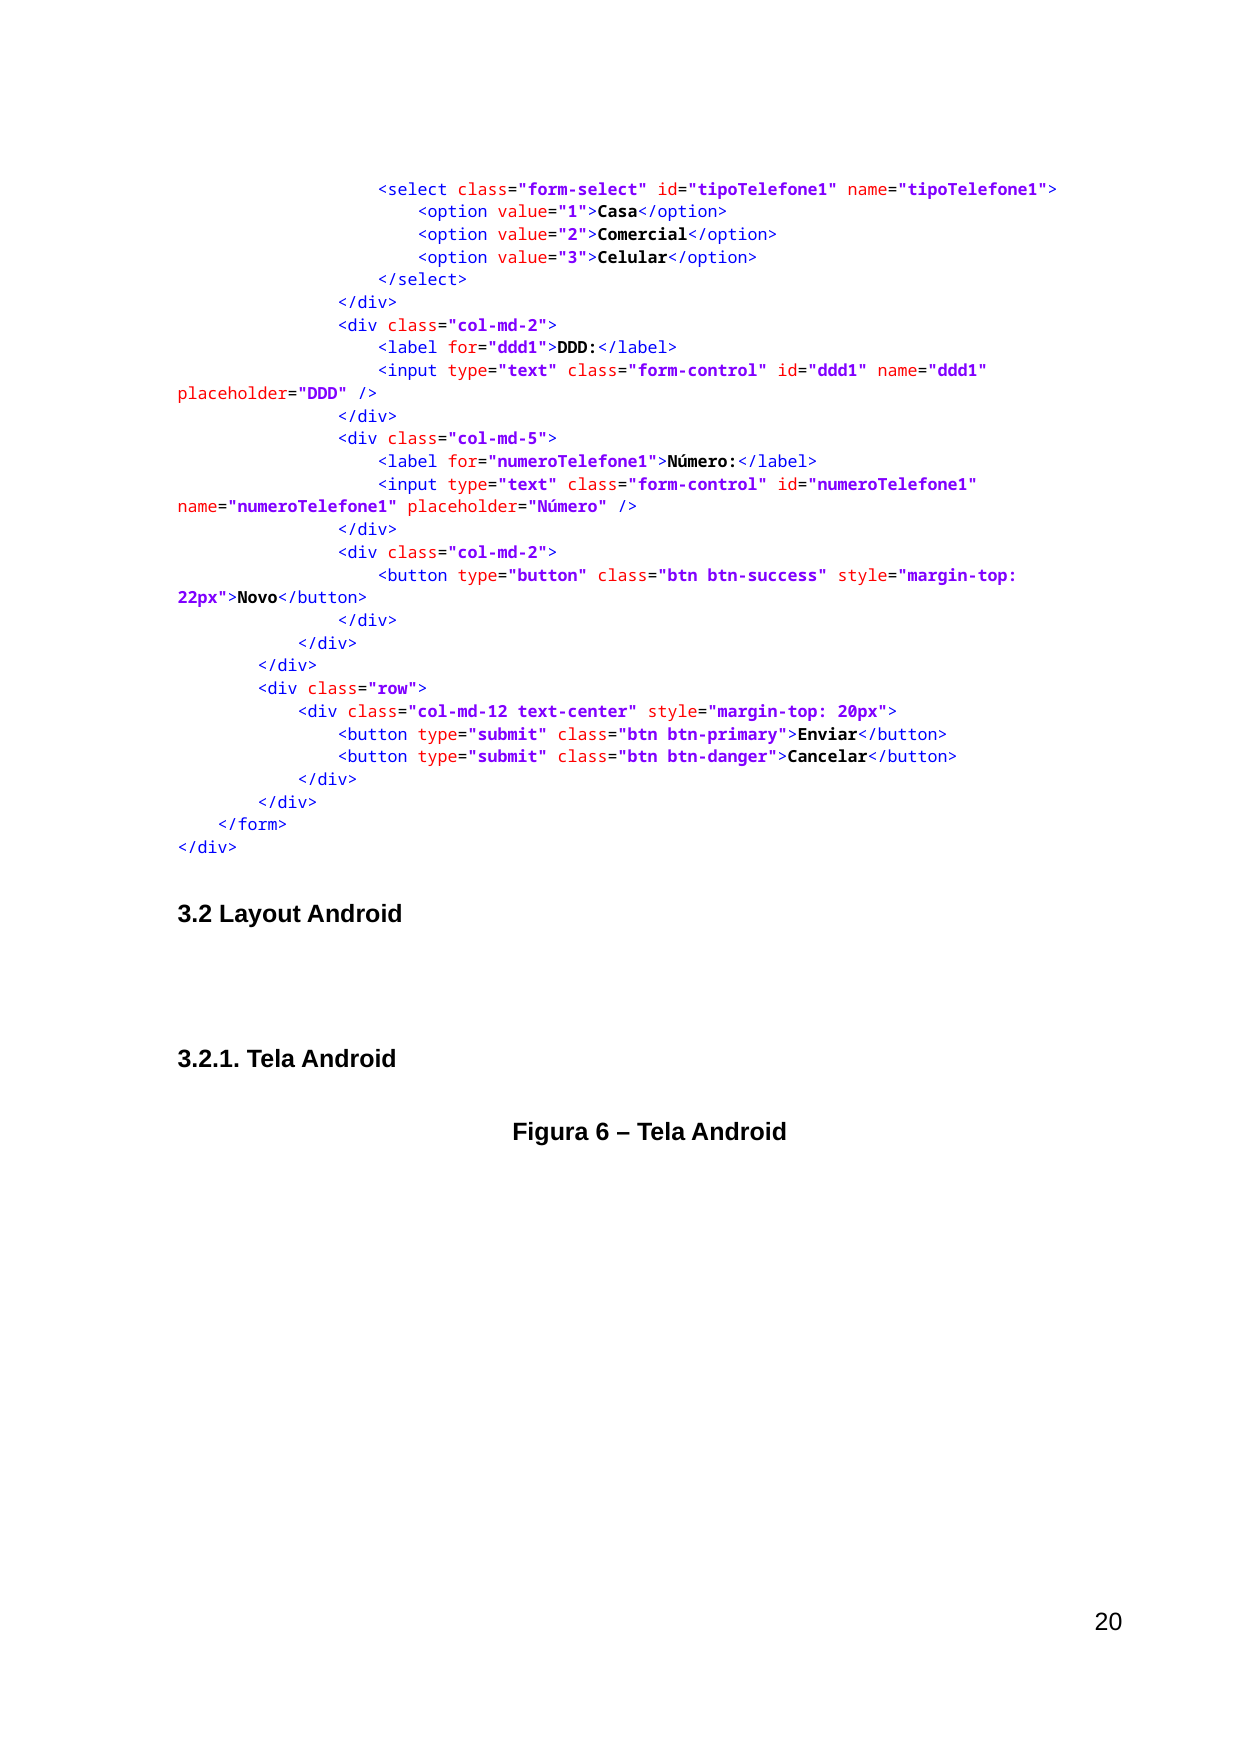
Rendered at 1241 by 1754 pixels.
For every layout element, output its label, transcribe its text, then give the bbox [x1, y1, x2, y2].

text </form> [177, 813, 1122, 836]
text <div class="col-md-12 text-center" style="margin-top: 20px"> [177, 699, 1122, 722]
text </div> [177, 654, 1122, 677]
text </div> [177, 790, 1122, 813]
text <button type="button" class="btn btn-success" style="margin-top: 22px">Novo</button> [177, 563, 1122, 609]
text <div class="col-md-2"> [177, 313, 1122, 336]
text <input type="text" class="form-control" id="numeroTelefone1" name="numeroTelefone1" placeholder="Número" /> [177, 472, 1122, 518]
text <option value="2">Comercial</option> [177, 223, 1122, 245]
text </div> [177, 291, 1122, 313]
text </div> [177, 518, 1122, 541]
text <option value="1">Casa</option> [177, 200, 1122, 223]
text <button type="submit" class="btn btn-danger">Cancelar</button> [177, 745, 1122, 768]
text </div> [177, 404, 1122, 427]
text <select class="form-select" id="tipoTelefone1" name="tipoTelefone1"> [177, 177, 1122, 200]
text <div class="row"> [177, 677, 1122, 699]
text </div> [177, 609, 1122, 631]
text </select> [177, 268, 1122, 291]
text 3.2 Layout Android [177, 899, 1122, 928]
text <label for="ddd1">DDD:</label> [177, 336, 1122, 359]
text <button type="submit" class="btn btn-primary">Enviar</button> [177, 722, 1122, 745]
text <div class="col-md-2"> [177, 541, 1122, 563]
text </div> [177, 768, 1122, 790]
text <option value="3">Celular</option> [177, 245, 1122, 268]
text </div> [177, 631, 1122, 654]
text Figura 6 – Tela Android [177, 1117, 1122, 1146]
text 3.2.1. Tela Android [177, 1044, 1122, 1073]
text </div> [177, 836, 1122, 858]
text <div class="col-md-5"> [177, 427, 1122, 450]
text <input type="text" class="form-control" id="ddd1" name="ddd1" placeholder="DDD" /> [177, 359, 1122, 404]
text <label for="numeroTelefone1">Número:</label> [177, 450, 1122, 472]
